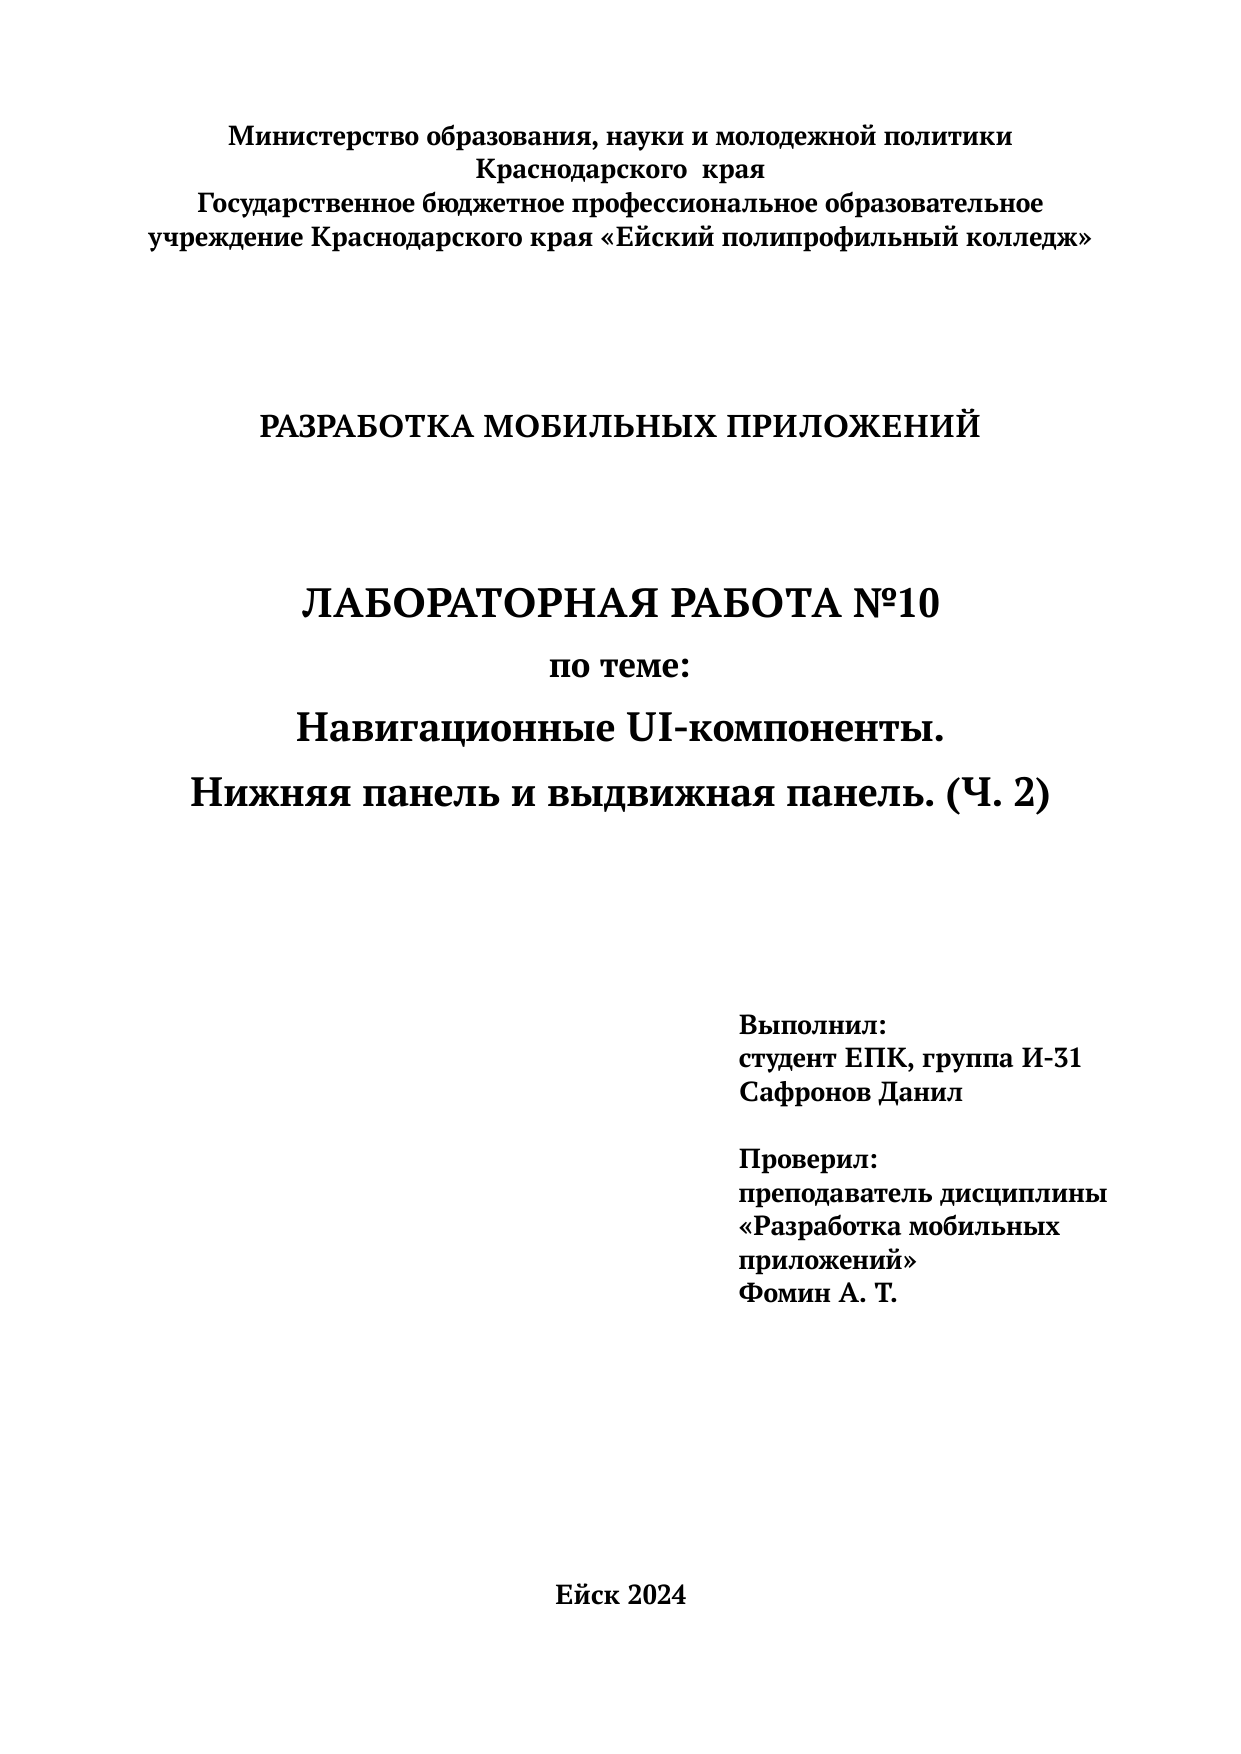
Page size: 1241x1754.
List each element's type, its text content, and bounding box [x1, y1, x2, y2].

text студент ЕПК, группа И-31 [738, 1041, 1122, 1074]
text Проверил: [738, 1141, 1122, 1175]
text Сафронов Данил [738, 1074, 1122, 1108]
text РАЗРАБОТКА МОБИЛЬНЫХ ПРИЛОЖЕНИЙ [118, 406, 1122, 445]
text Фомин А. Т. [738, 1275, 1122, 1309]
text Министерство образования, науки и молодежной политики [118, 118, 1122, 152]
text Выполнил: [738, 1007, 1122, 1041]
text ЛАБОРАТОРНАЯ РАБОТА №10 [118, 577, 1122, 627]
text Ейск 2024 [118, 1577, 1122, 1611]
text Государственное бюджетное профессиональное образовательное учреждение Краснодарского края «Ейский полипрофильный колледж» [118, 185, 1122, 252]
subtitle Нижняя панель и выдвижная панель. (Ч. 2) [118, 766, 1122, 815]
text преподаватель дисциплины «Разработка мобильных приложений» [738, 1175, 1122, 1275]
subtitle Навигационные UI-компоненты. [118, 701, 1122, 751]
text Краснодарского края [118, 152, 1122, 185]
text по теме: [118, 642, 1122, 686]
